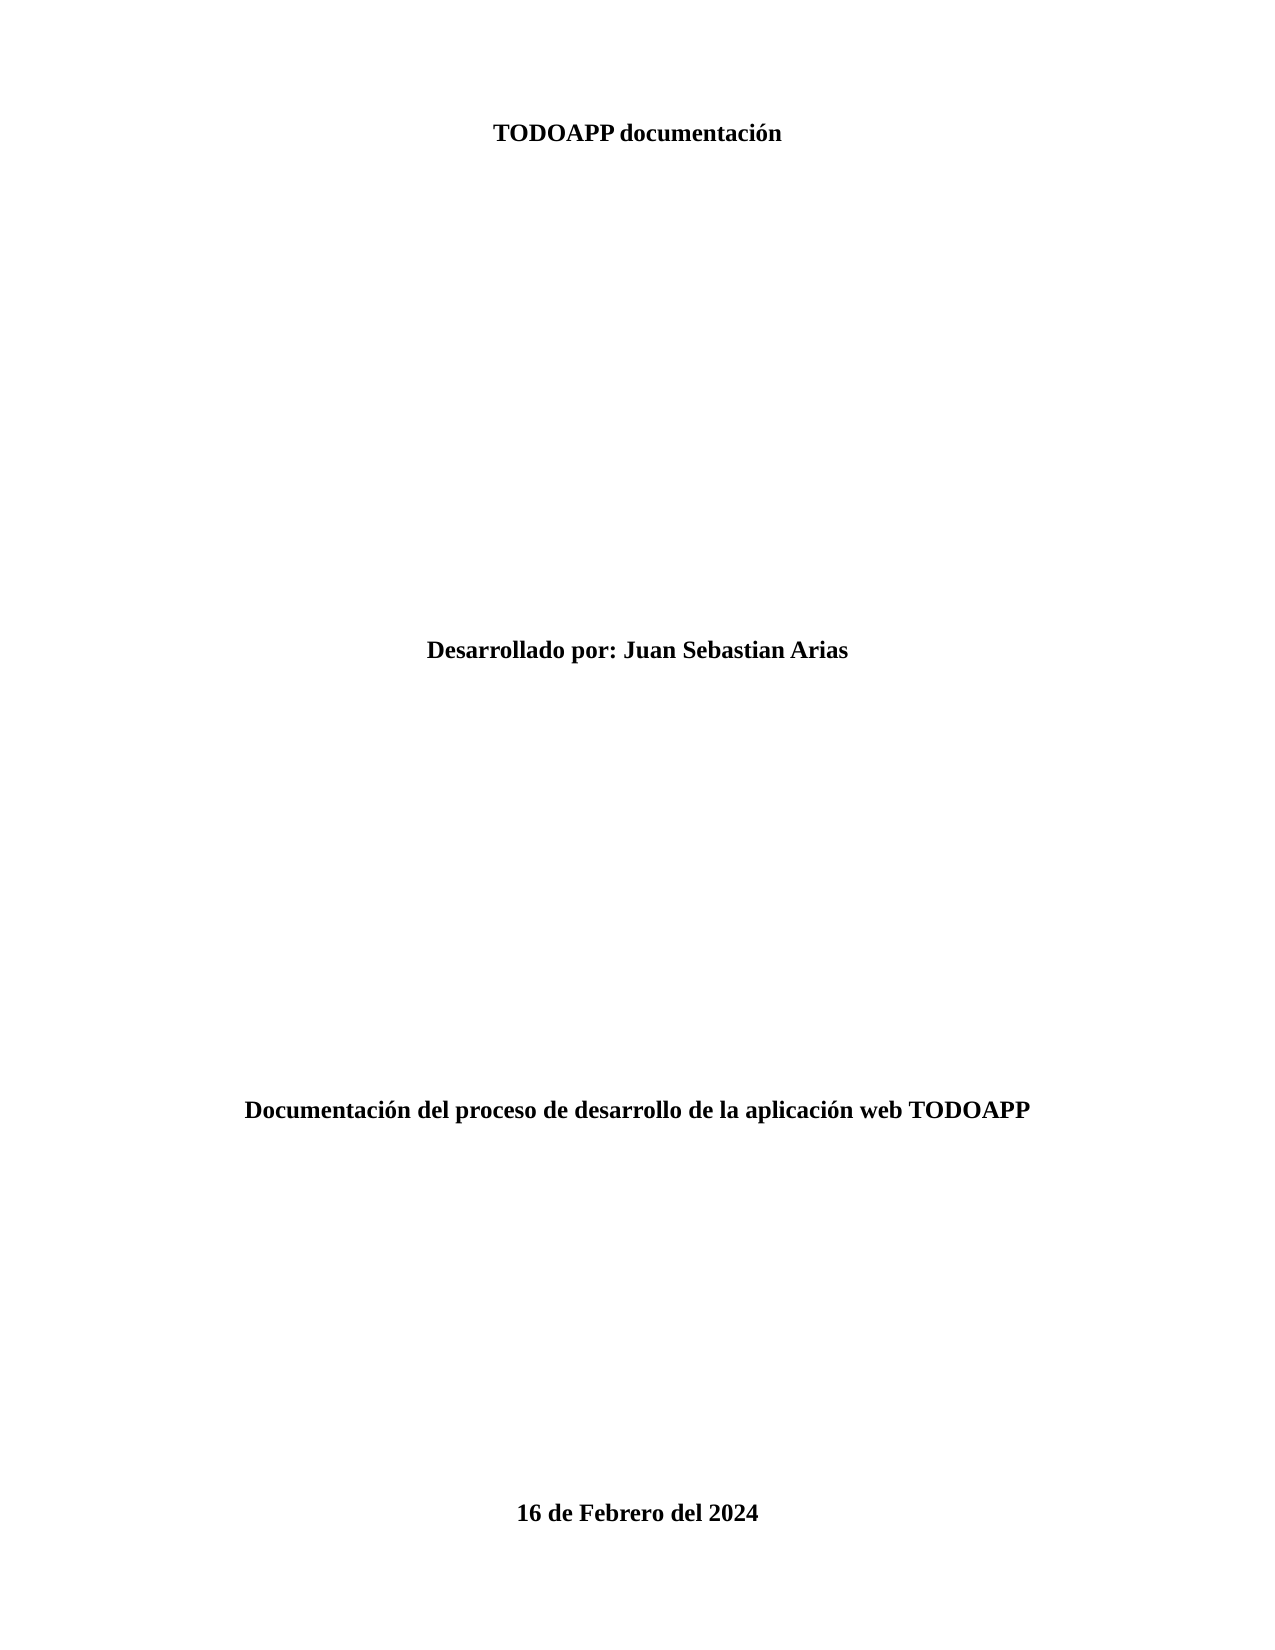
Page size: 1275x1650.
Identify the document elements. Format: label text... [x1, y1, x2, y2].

text 16 de Febrero del 2024 [118, 1498, 1157, 1527]
text Documentación del proceso de desarrollo de la aplicación web TODOAPP [118, 1096, 1157, 1124]
text TODOAPP documentación [118, 118, 1157, 147]
text Desarrollado por: Juan Sebastian Arias [118, 636, 1157, 664]
